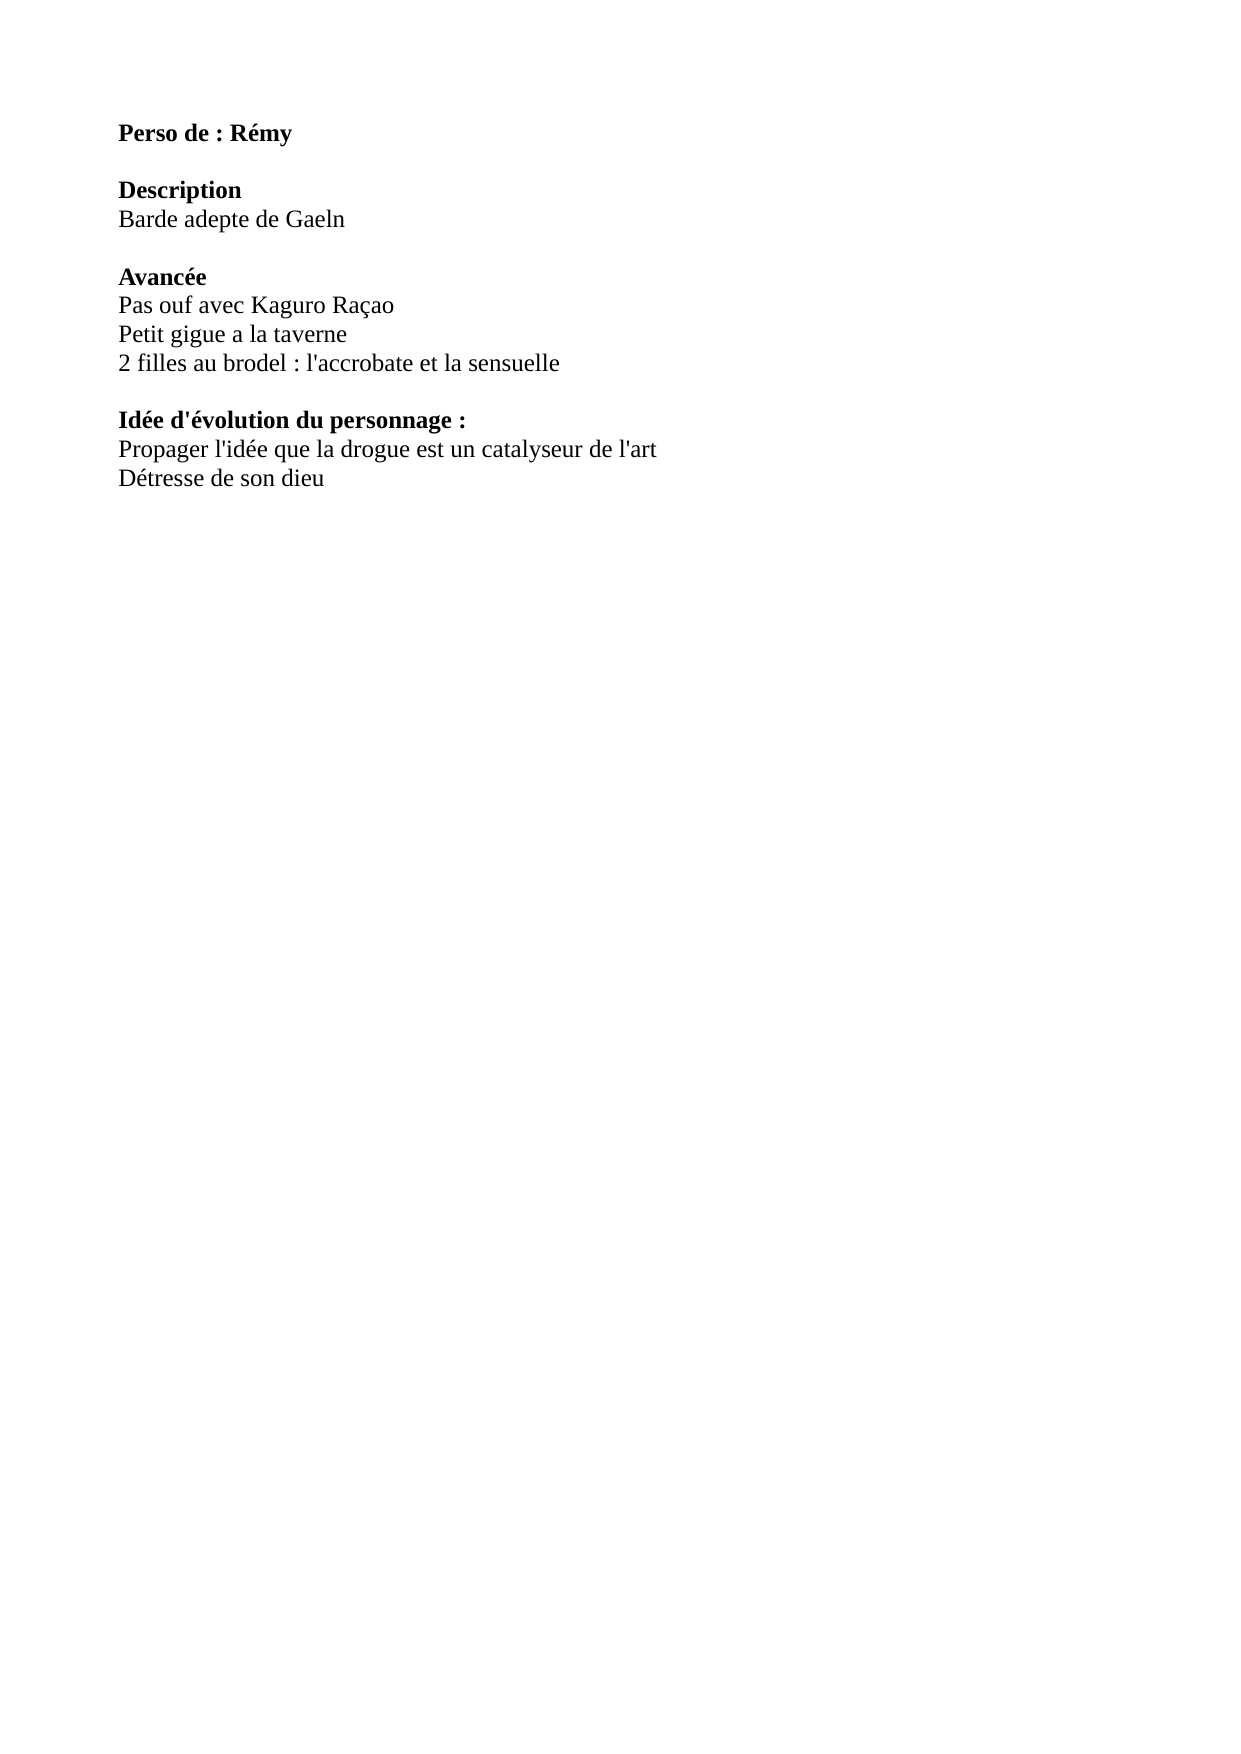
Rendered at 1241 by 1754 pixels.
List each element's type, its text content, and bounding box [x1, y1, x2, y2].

text Barde adepte de Gaeln [118, 204, 1122, 233]
text Perso de : Rémy [118, 118, 1122, 147]
text Idée d'évolution du personnage : [118, 406, 1122, 434]
text 2 filles au brodel : l'accrobate et la sensuelle [118, 348, 1122, 377]
text Pas ouf avec Kaguro Raçao [118, 291, 1122, 319]
text Petit gigue a la taverne [118, 319, 1122, 348]
text Avancée [118, 262, 1122, 291]
text Propager l'idée que la drogue est un catalyseur de l'art [118, 434, 1122, 463]
text Description [118, 176, 1122, 204]
text Détresse de son dieu [118, 463, 1122, 492]
